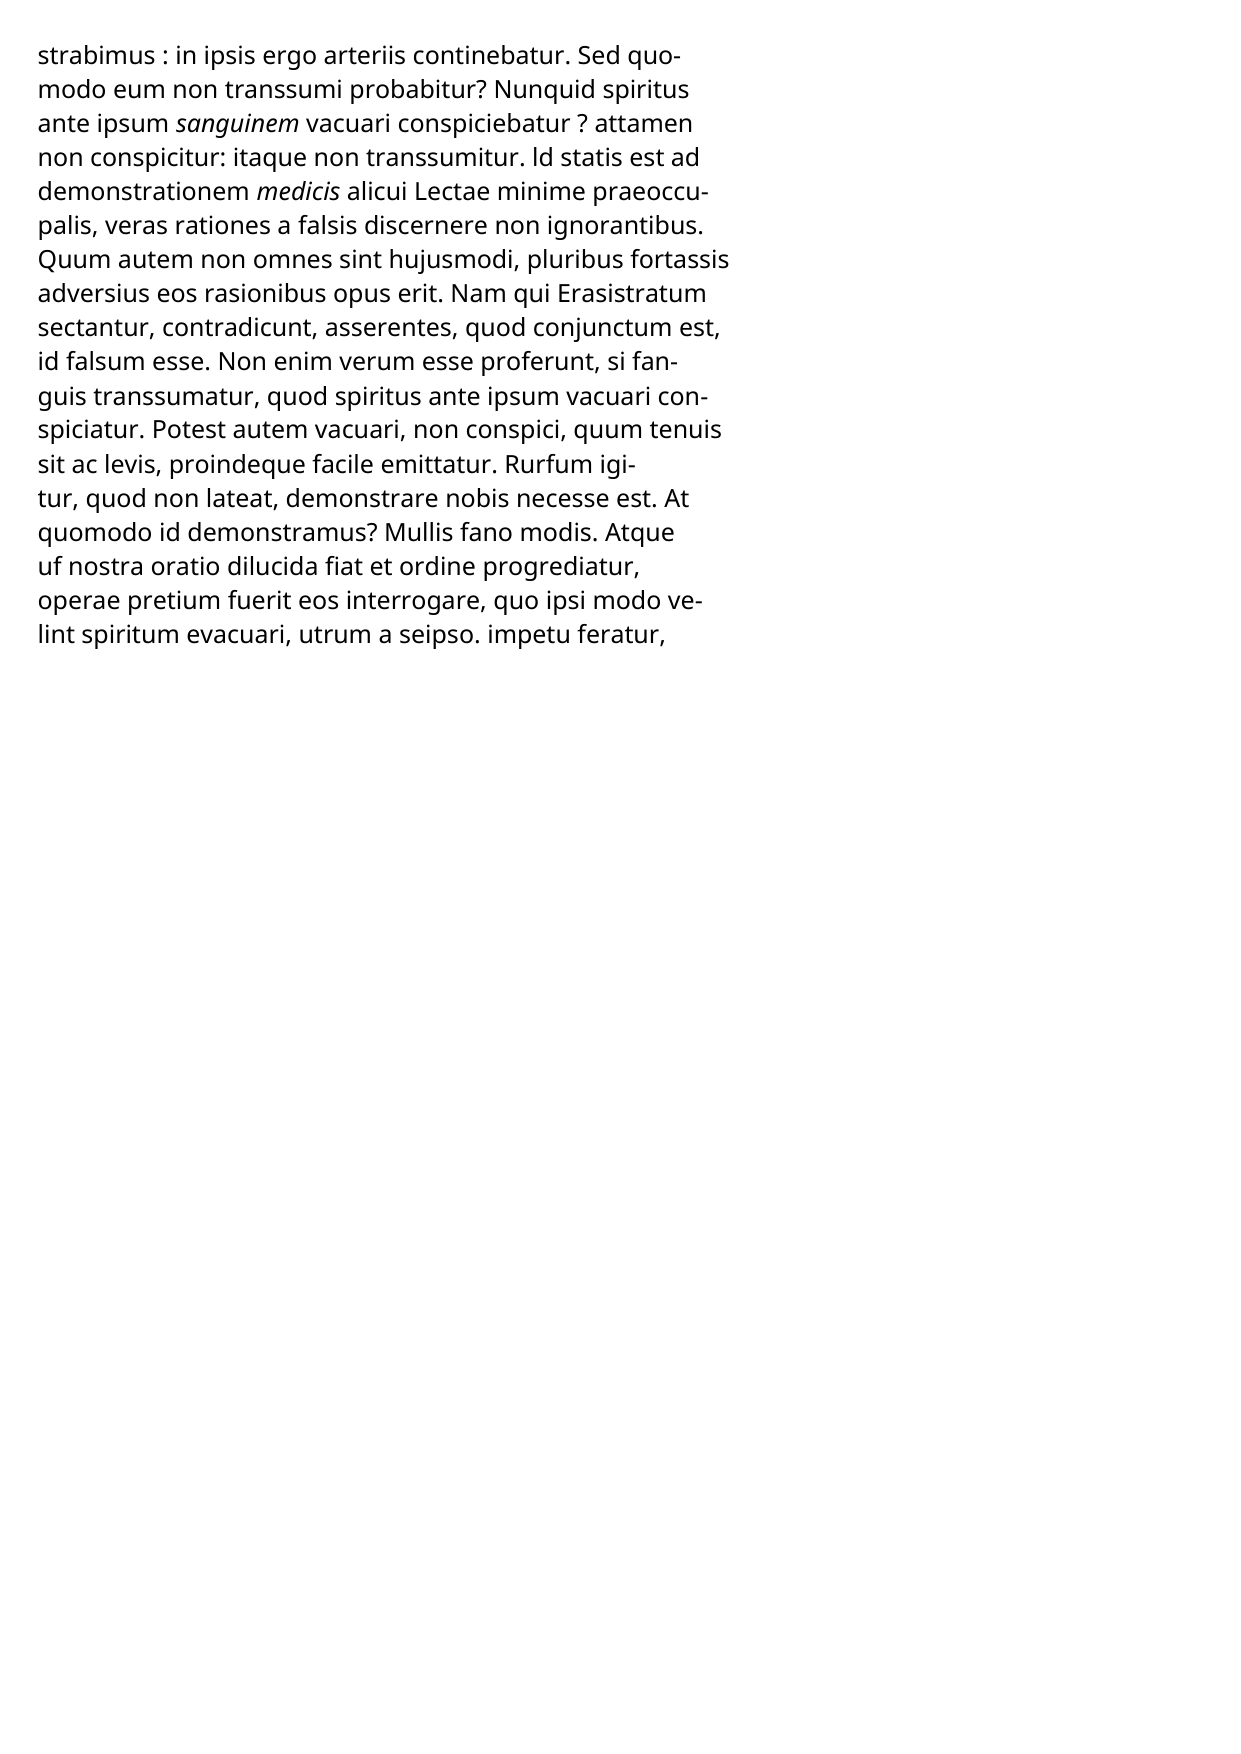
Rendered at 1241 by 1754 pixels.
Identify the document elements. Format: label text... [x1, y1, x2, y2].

text strabimus : in ipsis ergo arteriis continebatur. Sed quo- modo eum non transsumi probabitur? Nunquid spiritus ante ipsum sanguinem vacuari conspiciebatur ? attamen non conspicitur: itaque non transsumitur. ld statis est ad demonstrationem medicis alicui Lectae minime praeoccu- palis, veras rationes a falsis discernere non ignorantibus. Quum autem non omnes sint hujusmodi, pluribus fortassis adversius eos rasionibus opus erit. Nam qui Erasistratum sectantur, contradicunt, asserentes, quod conjunctum est, id falsum esse. Non enim verum esse proferunt, si fan- guis transsumatur, quod spiritus ante ipsum vacuari con- spiciatur. Potest autem vacuari, non conspici, quum tenuis sit ac levis, proindeque facile emittatur. Rurfum igi- tur, quod non lateat, demonstrare nobis necesse est. At quomodo id demonstramus? Mullis fano modis. Atque uf nostra oratio dilucida fiat et ordine progrediatur, operae pretium fuerit eos interrogare, quo ipsi modo ve- lint spiritum evacuari, utrum a seipso. impetu feratur, [37, 37, 1203, 651]
